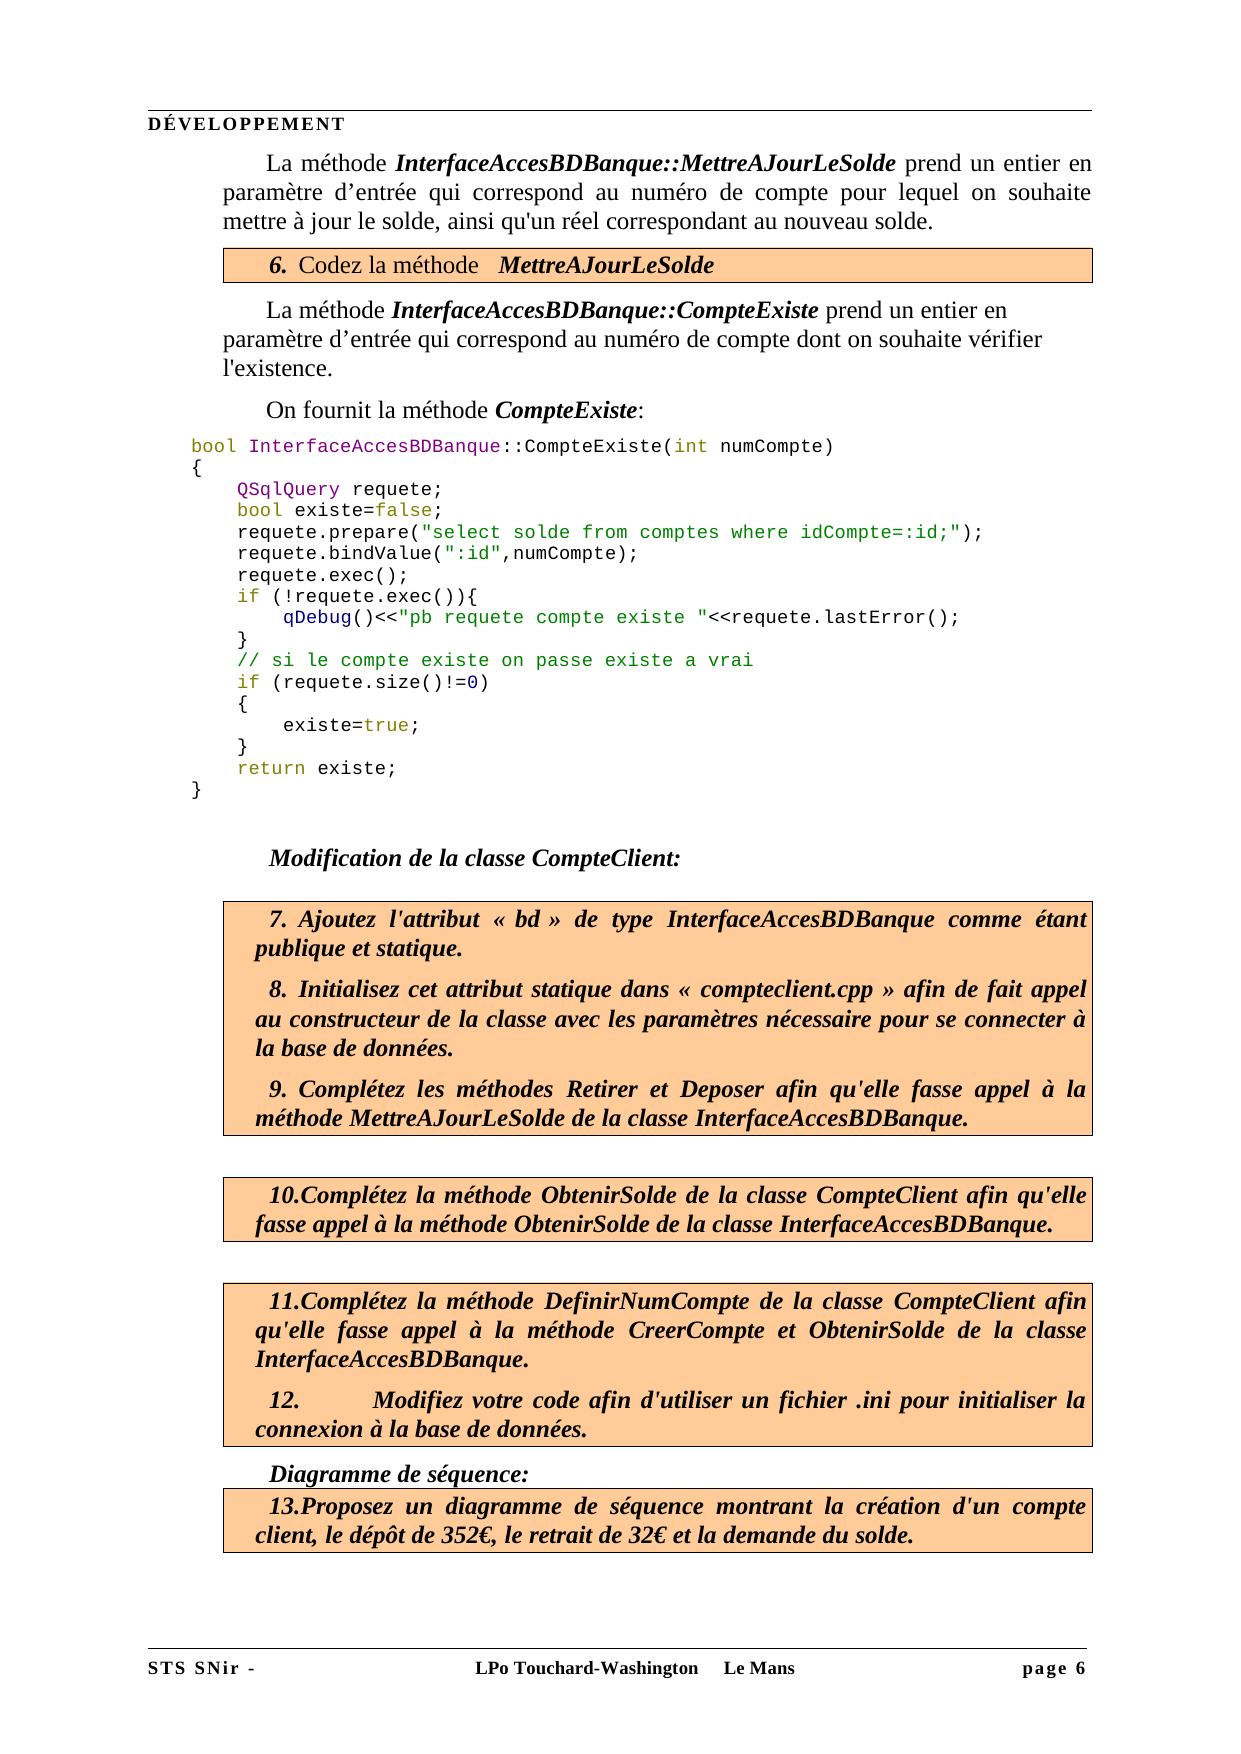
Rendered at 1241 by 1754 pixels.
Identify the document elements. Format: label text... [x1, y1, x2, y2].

text } [148, 629, 1092, 651]
text qDebug()<<"pb requete compte existe "<<requete.lastError(); [148, 608, 1092, 629]
text requete.prepare("select solde from comptes where idCompte=:id;"); [148, 522, 1092, 543]
text { [148, 458, 1092, 479]
text QSqlQuery requete; [148, 479, 1092, 501]
text Diagramme de séquence: [226, 1459, 1092, 1488]
text { [148, 694, 1092, 715]
text // si le compte existe on passe existe a vrai [148, 651, 1092, 672]
text bool existe=false; [148, 501, 1092, 522]
text La méthode InterfaceAccesBDBanque::MettreAJourLeSolde prend un entier en paramètre d’entrée qui correspond au numéro de compte pour lequel on souhaite mettre à jour le solde, ainsi qu'un réel correspondant au nouveau solde. [223, 148, 1092, 235]
text requete.bindValue(":id",numCompte); [148, 543, 1092, 565]
text requete.exec(); [148, 565, 1092, 586]
list Complétez la méthode ObtenirSolde de la classe CompteClient afin qu'elle fasse appel à la méthode ObtenirSolde de la classe InterfaceAccesBDBanque. [224, 1178, 1092, 1241]
list Codez la méthode MettreAJourLeSolde [224, 249, 1092, 282]
text return existe; [148, 758, 1092, 779]
text if (requete.size()!=0) [148, 672, 1092, 694]
text existe=true; [148, 715, 1092, 737]
text On fournit la méthode CompteExiste: [223, 395, 1092, 424]
list Complétez les méthodes Retirer et Deposer afin qu'elle fasse appel à la méthode MettreAJourLeSolde de la classe InterfaceAccesBDBanque. [224, 1071, 1092, 1135]
text } [148, 779, 1092, 801]
list Ajoutez l'attribut « bd » de type InterfaceAccesBDBanque comme étant publique et statique. [224, 902, 1092, 962]
list Complétez la méthode DefinirNumCompte de la classe CompteClient afin qu'elle fasse appel à la méthode CreerCompte et ObtenirSolde de la classe InterfaceAccesBDBanque. [224, 1284, 1092, 1373]
list Proposez un diagramme de séquence montrant la création d'un compte client, le dépôt de 352€, le retrait de 32€ et la demande du solde. [224, 1489, 1092, 1552]
text bool InterfaceAccesBDBanque::CompteExiste(int numCompte) [148, 436, 1092, 458]
list Initialisez cet attribut statique dans « compteclient.cpp » afin de fait appel au constructeur de la classe avec les paramètres nécessaire pour se connecter à la base de données. [224, 971, 1092, 1062]
text } [148, 737, 1092, 758]
text Modification de la classe CompteClient: [226, 843, 1092, 872]
list Modifiez votre code afin d'utiliser un fichier .ini pour initialiser la connexion à la base de données. [224, 1382, 1092, 1446]
text La méthode InterfaceAccesBDBanque::CompteExiste prend un entier en paramètre d’entrée qui correspond au numéro de compte dont on souhaite vérifier l'existence. [223, 295, 1092, 382]
text if (!requete.exec()){ [148, 586, 1092, 608]
